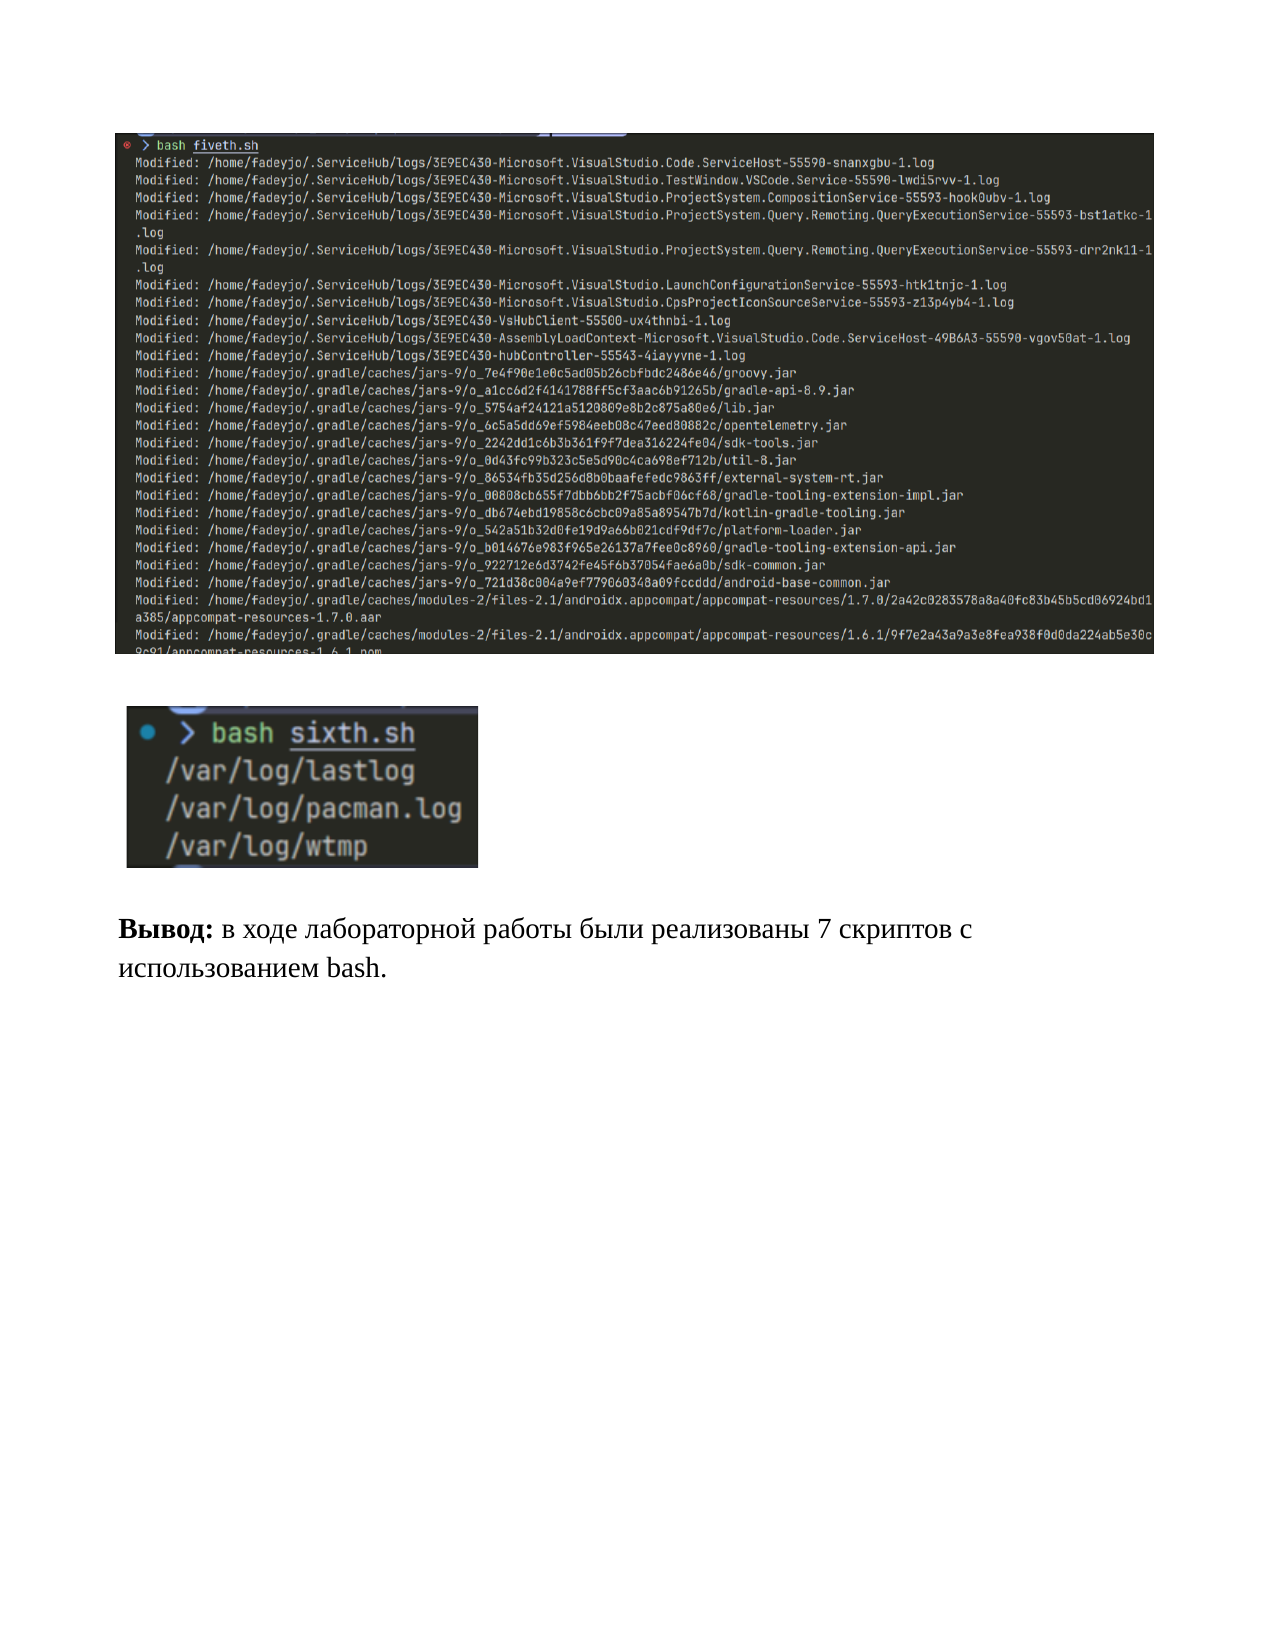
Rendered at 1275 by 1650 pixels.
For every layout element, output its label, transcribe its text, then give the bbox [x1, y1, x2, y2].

text Вывод: в ходе лабораторной работы были реализованы 7 скриптов с использованием bash. [118, 912, 1157, 984]
picture [115, 133, 1154, 654]
picture [126, 706, 479, 868]
